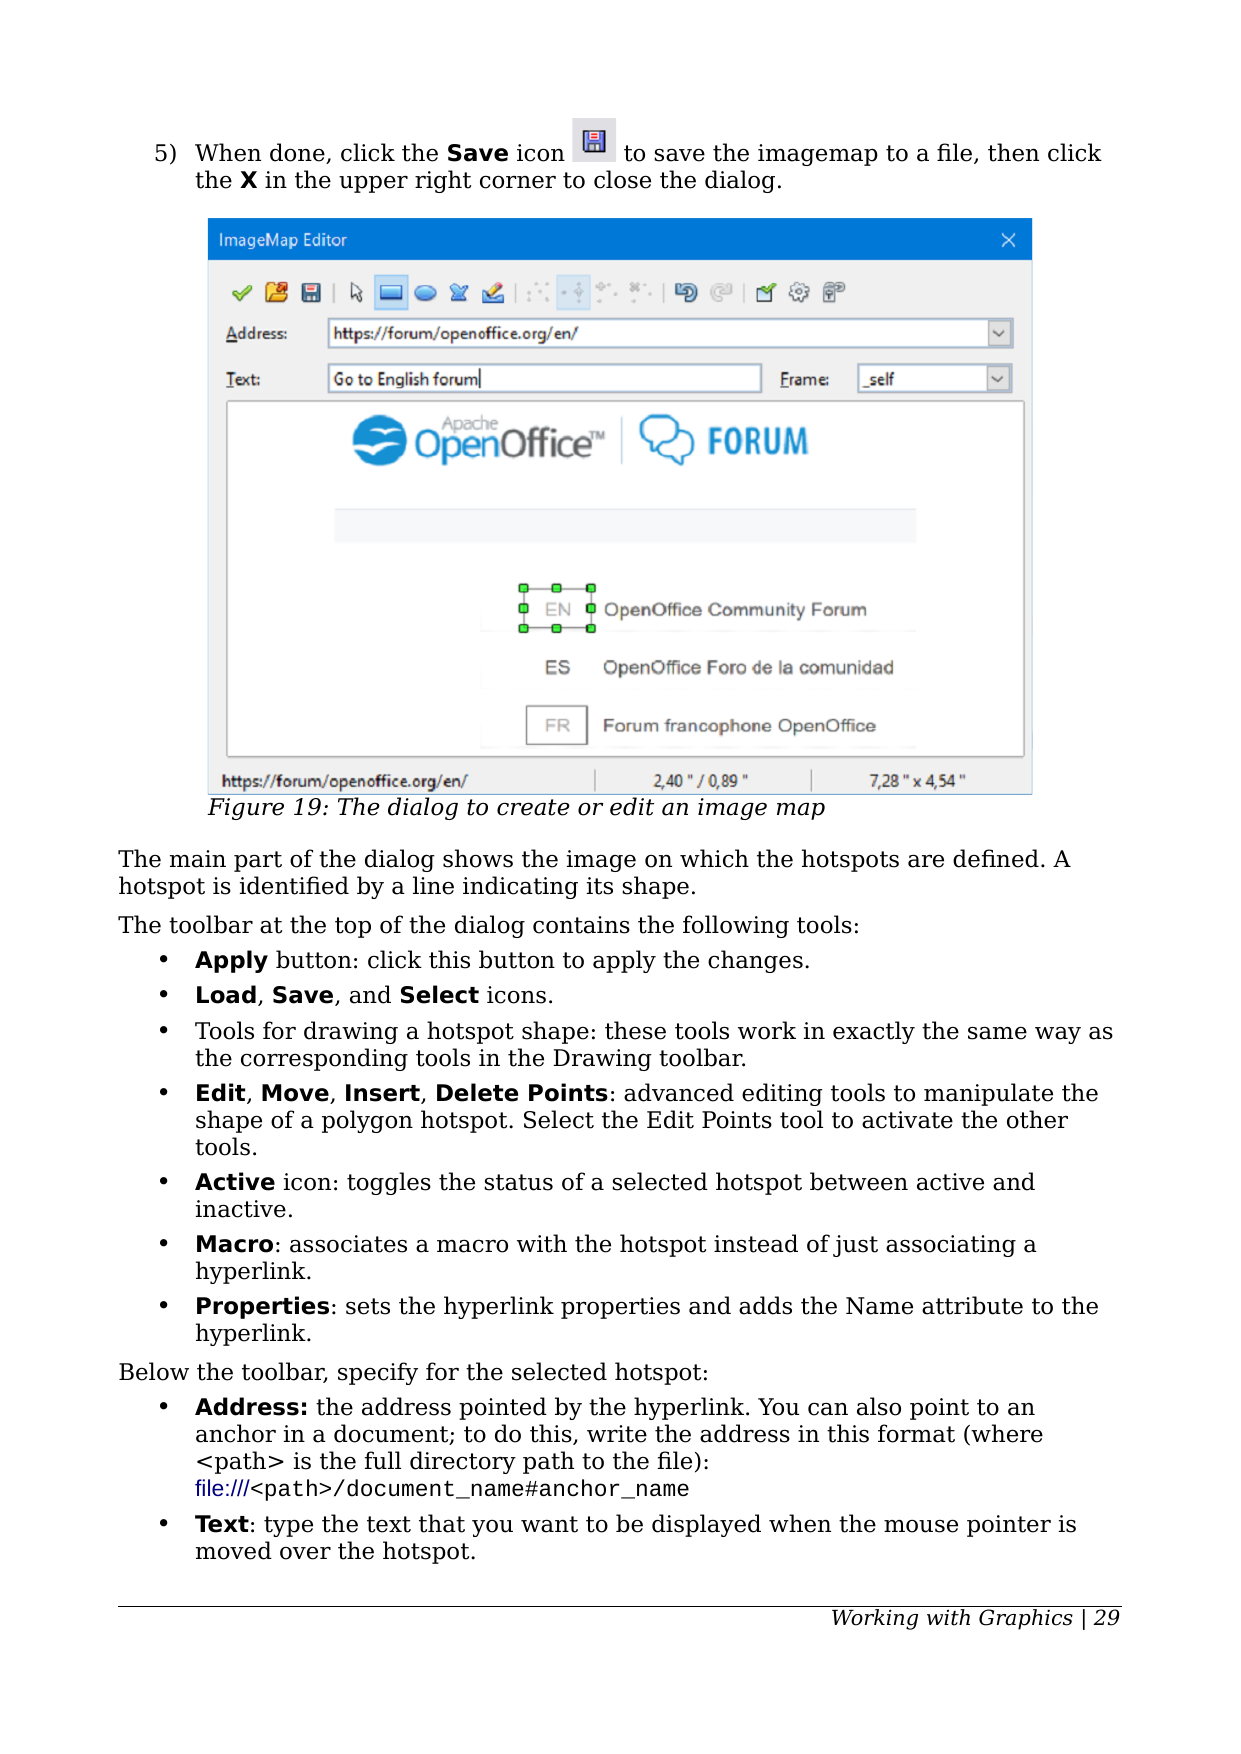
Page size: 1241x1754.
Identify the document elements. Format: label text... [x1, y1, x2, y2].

text Figure 19: The dialog to create or edit an image map [208, 795, 1032, 821]
list Properties: sets the hyperlink properties and adds the Name attribute to the hyperlink. [156, 1291, 1122, 1347]
list Text: type the text that you want to be displayed when the mouse pointer is moved over the hotspot. [156, 1509, 1122, 1565]
list Apply button: click this button to apply the changes. [156, 945, 1122, 974]
list Address: the address pointed by the hyperlink. You can also point to an anchor in a document; to do this, write the address in this format (where <path> is the full directory path to the file): file:///<path>/document_name#anchor_name [156, 1392, 1122, 1503]
picture [207, 218, 1033, 795]
list Edit, Move, Insert, Delete Points: advanced editing tools to manipulate the shape of a polygon hotspot. Select the Edit Points tool to activate the other tools. [156, 1078, 1122, 1161]
list Load, Save, and Select icons. [156, 981, 1122, 1010]
list Macro: associates a macro with the hotspot instead of just associating a hyperlink. [156, 1229, 1122, 1285]
picture [572, 118, 617, 162]
text The main part of the dialog shows the image on which the hotspots are defined. A hotspot is identified by a line indicating its shape. [118, 846, 1122, 899]
list Active icon: toggles the status of a selected hotspot between active and inactive. [156, 1167, 1122, 1223]
list When done, click the Save icon to save the imagemap to a file, then click the X in the upper right corner to close the dialog. [177, 118, 1122, 194]
list Tools for drawing a hotspot shape: these tools work in exactly the same way as the corresponding tools in the Drawing toolbar. [156, 1016, 1122, 1072]
list The toolbar at the top of the dialog contains the following tools: [118, 912, 1122, 939]
list Below the toolbar, specify for the selected hotspot: [118, 1359, 1122, 1386]
